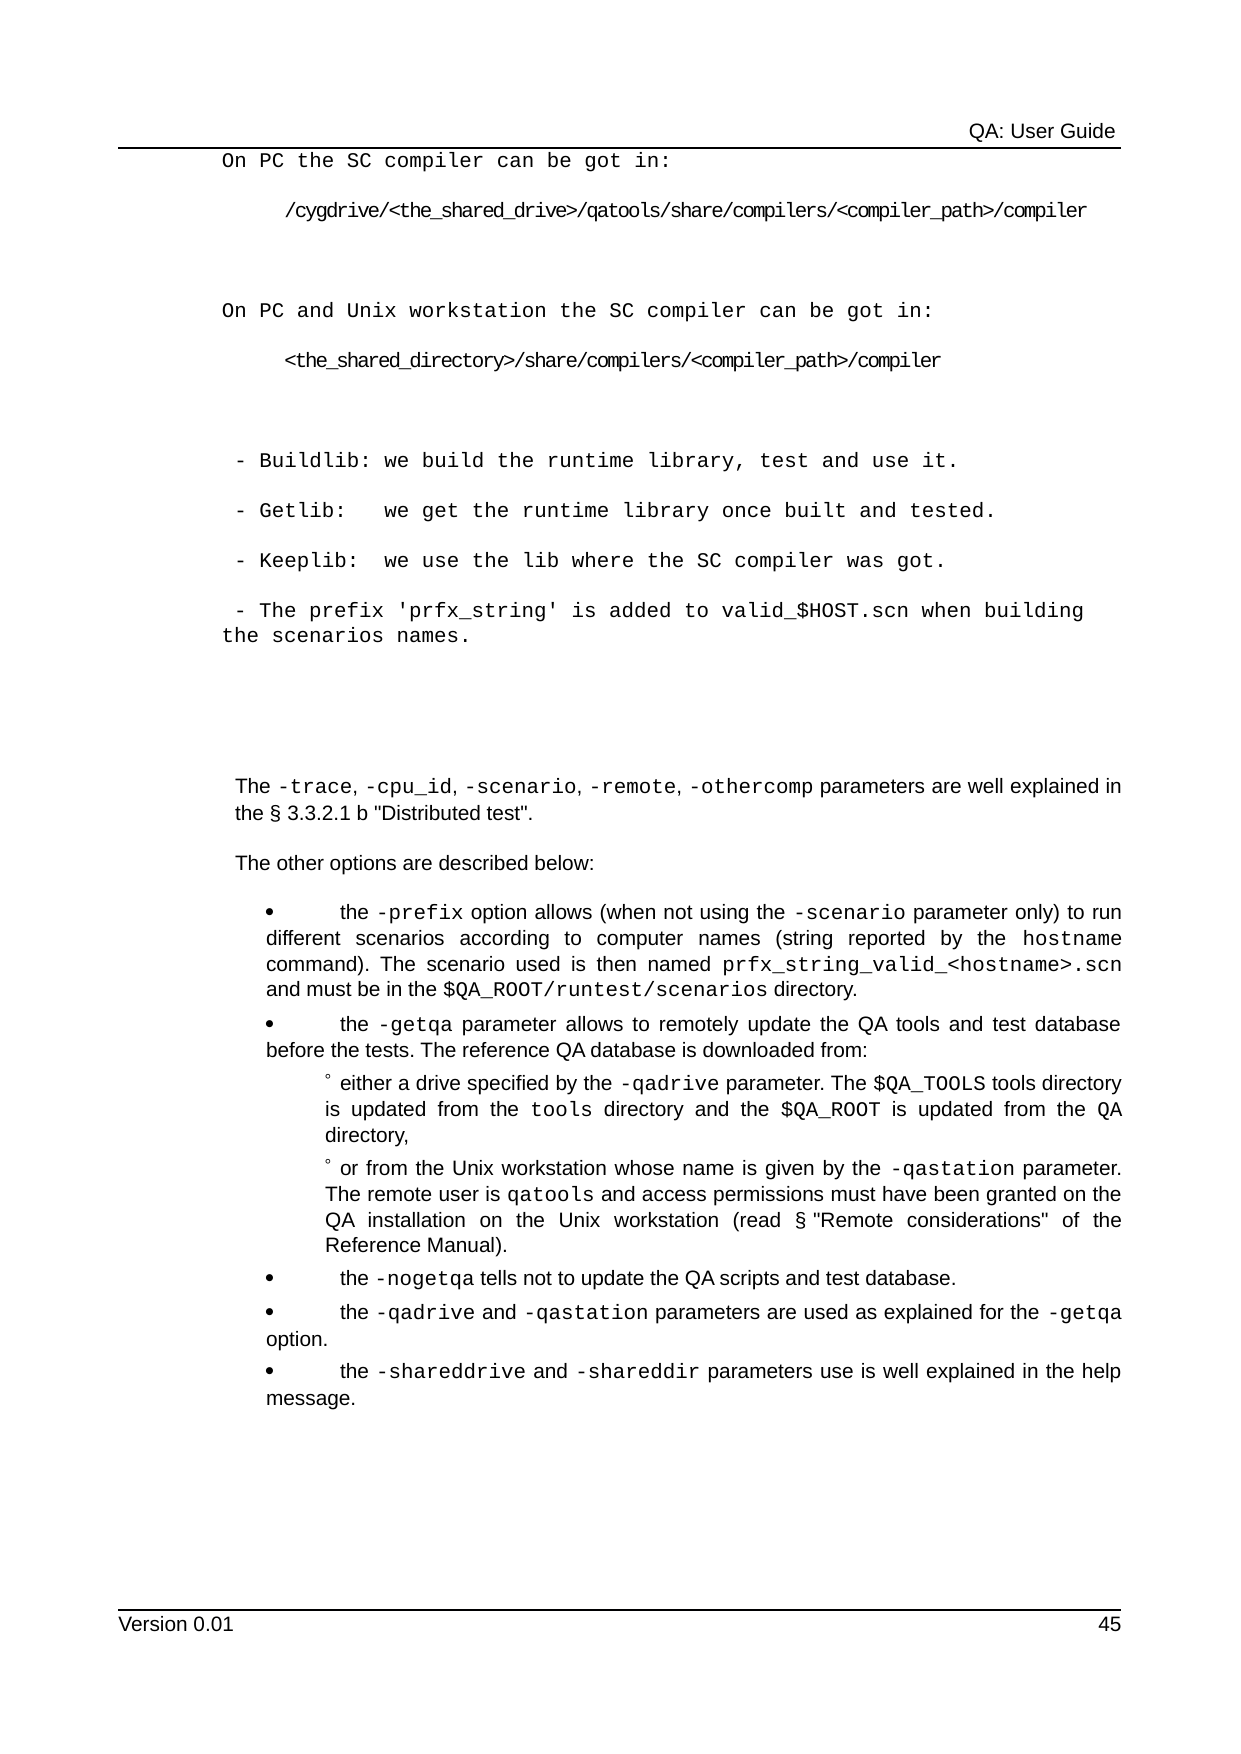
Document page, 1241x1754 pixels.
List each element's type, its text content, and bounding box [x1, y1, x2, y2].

text - Buildlib: we build the runtime library, test and use it. [222, 449, 1122, 474]
list the ‑nogetqa tells not to update the QA scripts and test database. [266, 1266, 1122, 1291]
text - The prefix 'prfx_string' is added to valid_$HOST.scn when building the scenarios names. [221, 599, 1122, 649]
text The other options are described below: [235, 850, 1122, 875]
text - Getlib: we get the runtime library once built and tested. [222, 499, 1122, 524]
list either a drive specified by the -qadrive parameter. The $QA_TOOLS tools directory is updated from the tools directory and the $QA_ROOT is updated from the QA directory, [325, 1071, 1122, 1147]
list the -shareddrive and -shareddir parameters use is well explained in the help message. [266, 1359, 1122, 1410]
list or from the Unix workstation whose name is given by the -qastation parameter. The remote user is qatools and access permissions must have been granted on the QA installation on the Unix workstation (read § "Remote considerations" of the Reference Manual). [325, 1156, 1122, 1257]
text On PC the SC compiler can be got in: [222, 149, 1122, 174]
list the ‑prefix option allows (when not using the ­­‑scenario parameter only) to run different scenarios according to computer names (string reported by the hostname command). The scenario used is then named prfx_string_valid_<hostname>.scn and must be in the $QA_ROOT/runtest/scenarios directory. [266, 900, 1122, 1003]
text <the_shared_directory>/share/compilers/<compiler_path>/compiler [222, 349, 1122, 374]
list the ‑qadrive and ‑qastation parameters are used as explained for the ‑getqa option. [266, 1300, 1122, 1351]
list the -getqa parameter allows to remotely update the QA tools and test database before the tests. The reference QA database is downloaded from: [266, 1011, 1122, 1062]
text The -trace, -cpu_id, -scenario, -remote, -othercomp parameters are well explained in the § 3.3.2.1 b "Distributed test". [235, 774, 1122, 825]
text On PC and Unix workstation the SC compiler can be got in: [222, 299, 1122, 324]
text - Keeplib: we use the lib where the SC compiler was got. [222, 549, 1122, 574]
text /cygdrive/<the_shared_drive>/qatools/share/compilers/<compiler_path>/compiler [222, 199, 1122, 224]
